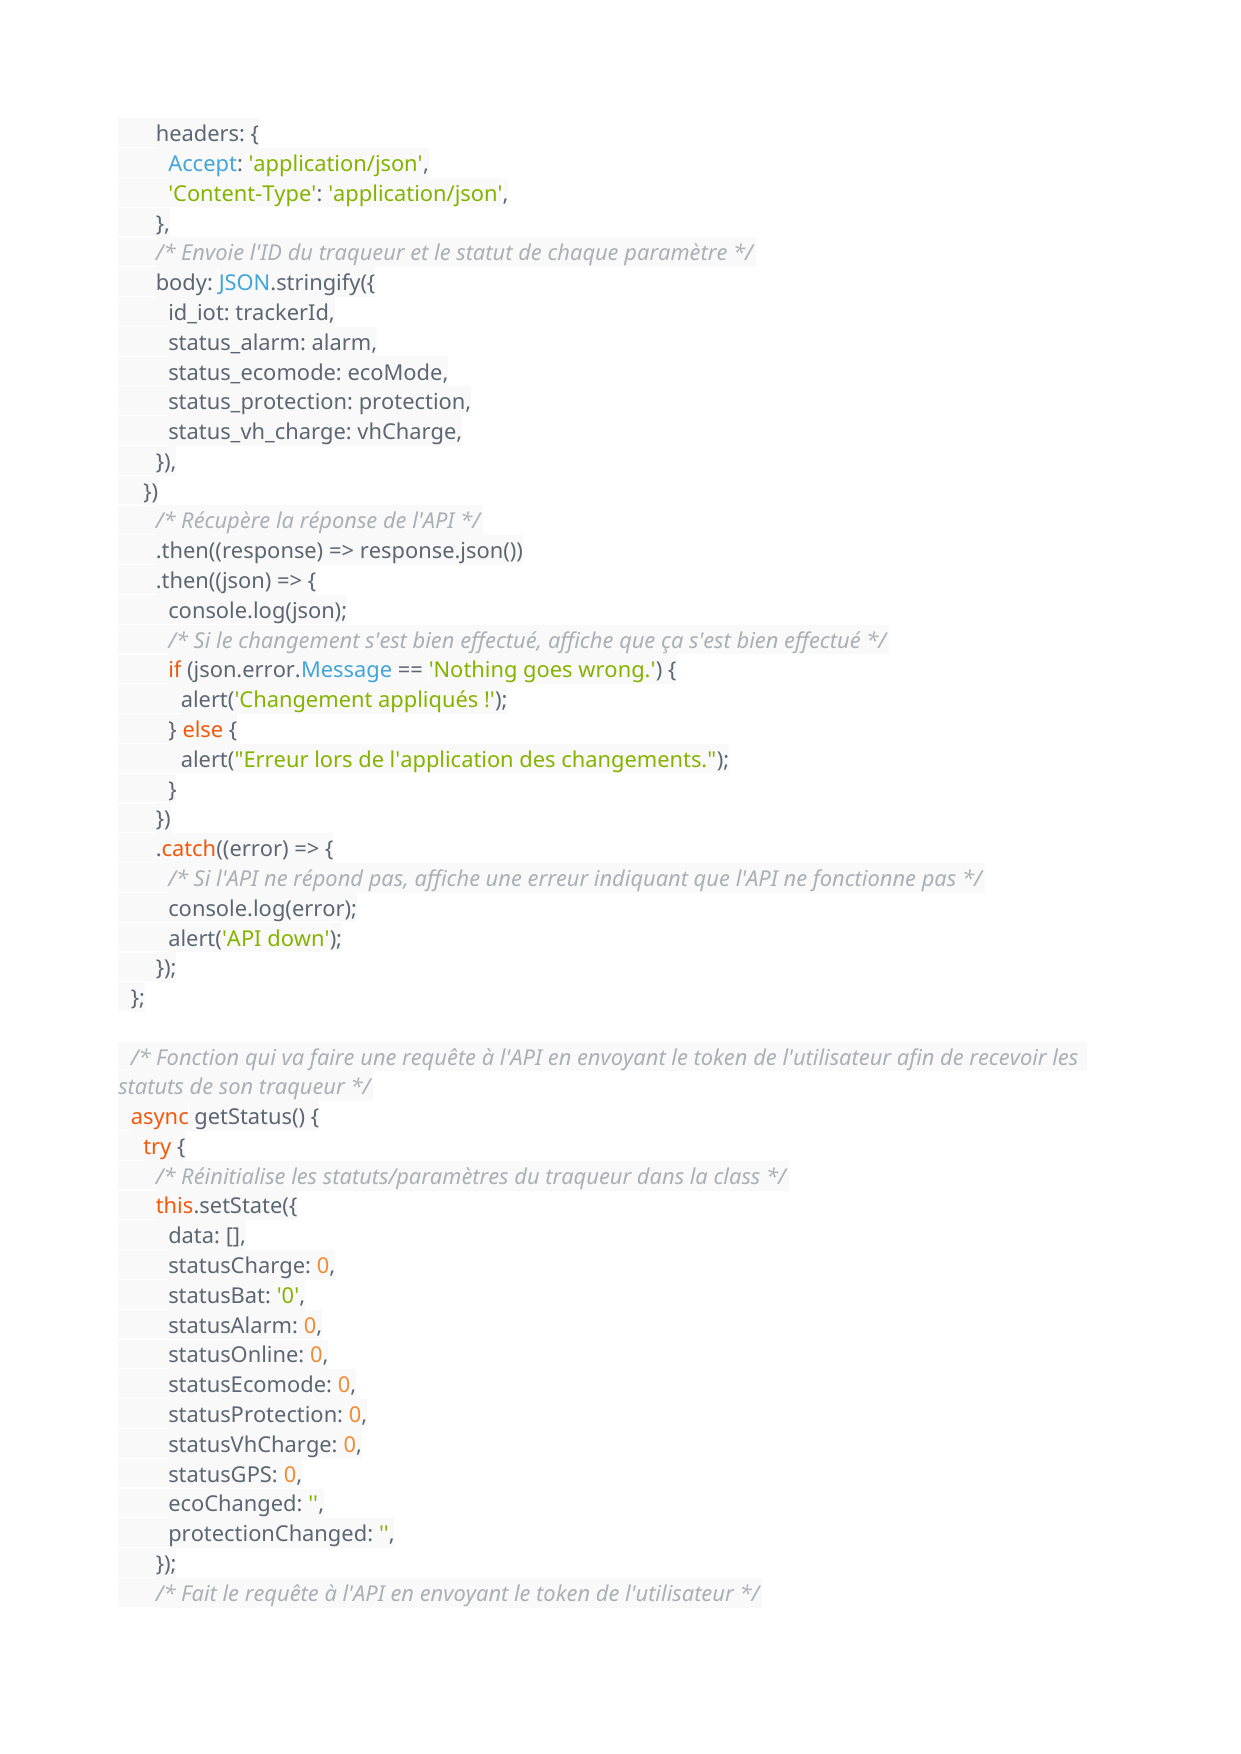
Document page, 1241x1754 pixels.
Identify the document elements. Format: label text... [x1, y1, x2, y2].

text status_alarm: alarm, [118, 327, 1122, 356]
text 'Content-Type': 'application/json', [118, 178, 1122, 207]
text console.log(error); [118, 893, 1122, 922]
text console.log(json); [118, 595, 1122, 624]
text data: [], [118, 1220, 1122, 1250]
text /* Fonction qui va faire une requête à l'API en envoyant le token de l'utilisateur afin de recevoir les statuts de son traqueur */ [118, 1042, 1122, 1101]
text id_iot: trackerId, [118, 297, 1122, 327]
text }); [118, 1548, 1122, 1578]
text body: JSON.stringify({ [118, 267, 1122, 297]
text statusVhCharge: 0, [118, 1429, 1122, 1459]
text /* Fait le requête à l'API en envoyant le token de l'utilisateur */ [118, 1578, 1122, 1608]
text statusAlarm: 0, [118, 1310, 1122, 1339]
text /* Si le changement s'est bien effectué, affiche que ça s'est bien effectué */ [118, 624, 1122, 654]
text status_ecomode: ecoMode, [118, 356, 1122, 386]
text async getStatus() { [118, 1101, 1122, 1131]
text alert('API down'); [118, 922, 1122, 952]
text statusOnline: 0, [118, 1339, 1122, 1369]
text this.setState({ [118, 1191, 1122, 1220]
text }); [118, 952, 1122, 982]
text } else { [118, 714, 1122, 744]
text }) [118, 803, 1122, 833]
text protectionChanged: '', [118, 1518, 1122, 1548]
text if (json.error.Message == 'Nothing goes wrong.') { [118, 654, 1122, 684]
text status_vh_charge: vhCharge, [118, 416, 1122, 446]
text } [118, 773, 1122, 803]
text }) [118, 476, 1122, 505]
text statusCharge: 0, [118, 1250, 1122, 1280]
text }; [118, 982, 1122, 1012]
text Accept: 'application/json', [118, 148, 1122, 178]
text .then((json) => { [118, 565, 1122, 595]
text alert('Changement appliqués !'); [118, 684, 1122, 714]
text /* Envoie l'ID du traqueur et le statut de chaque paramètre */ [118, 237, 1122, 267]
text statusBat: '0', [118, 1280, 1122, 1310]
text /* Réinitialise les statuts/paramètres du traqueur dans la class */ [118, 1161, 1122, 1191]
text statusProtection: 0, [118, 1399, 1122, 1429]
text /* Si l'API ne répond pas, affiche une erreur indiquant que l'API ne fonctionne pas */ [118, 863, 1122, 893]
text headers: { [118, 118, 1122, 148]
text status_protection: protection, [118, 386, 1122, 416]
text statusEcomode: 0, [118, 1369, 1122, 1399]
text .catch((error) => { [118, 833, 1122, 863]
text try { [118, 1131, 1122, 1161]
text alert("Erreur lors de l'application des changements."); [118, 744, 1122, 773]
text }), [118, 446, 1122, 476]
text /* Récupère la réponse de l'API */ [118, 505, 1122, 535]
text .then((response) => response.json()) [118, 535, 1122, 565]
text ecoChanged: '', [118, 1488, 1122, 1518]
text statusGPS: 0, [118, 1459, 1122, 1488]
text }, [118, 207, 1122, 237]
